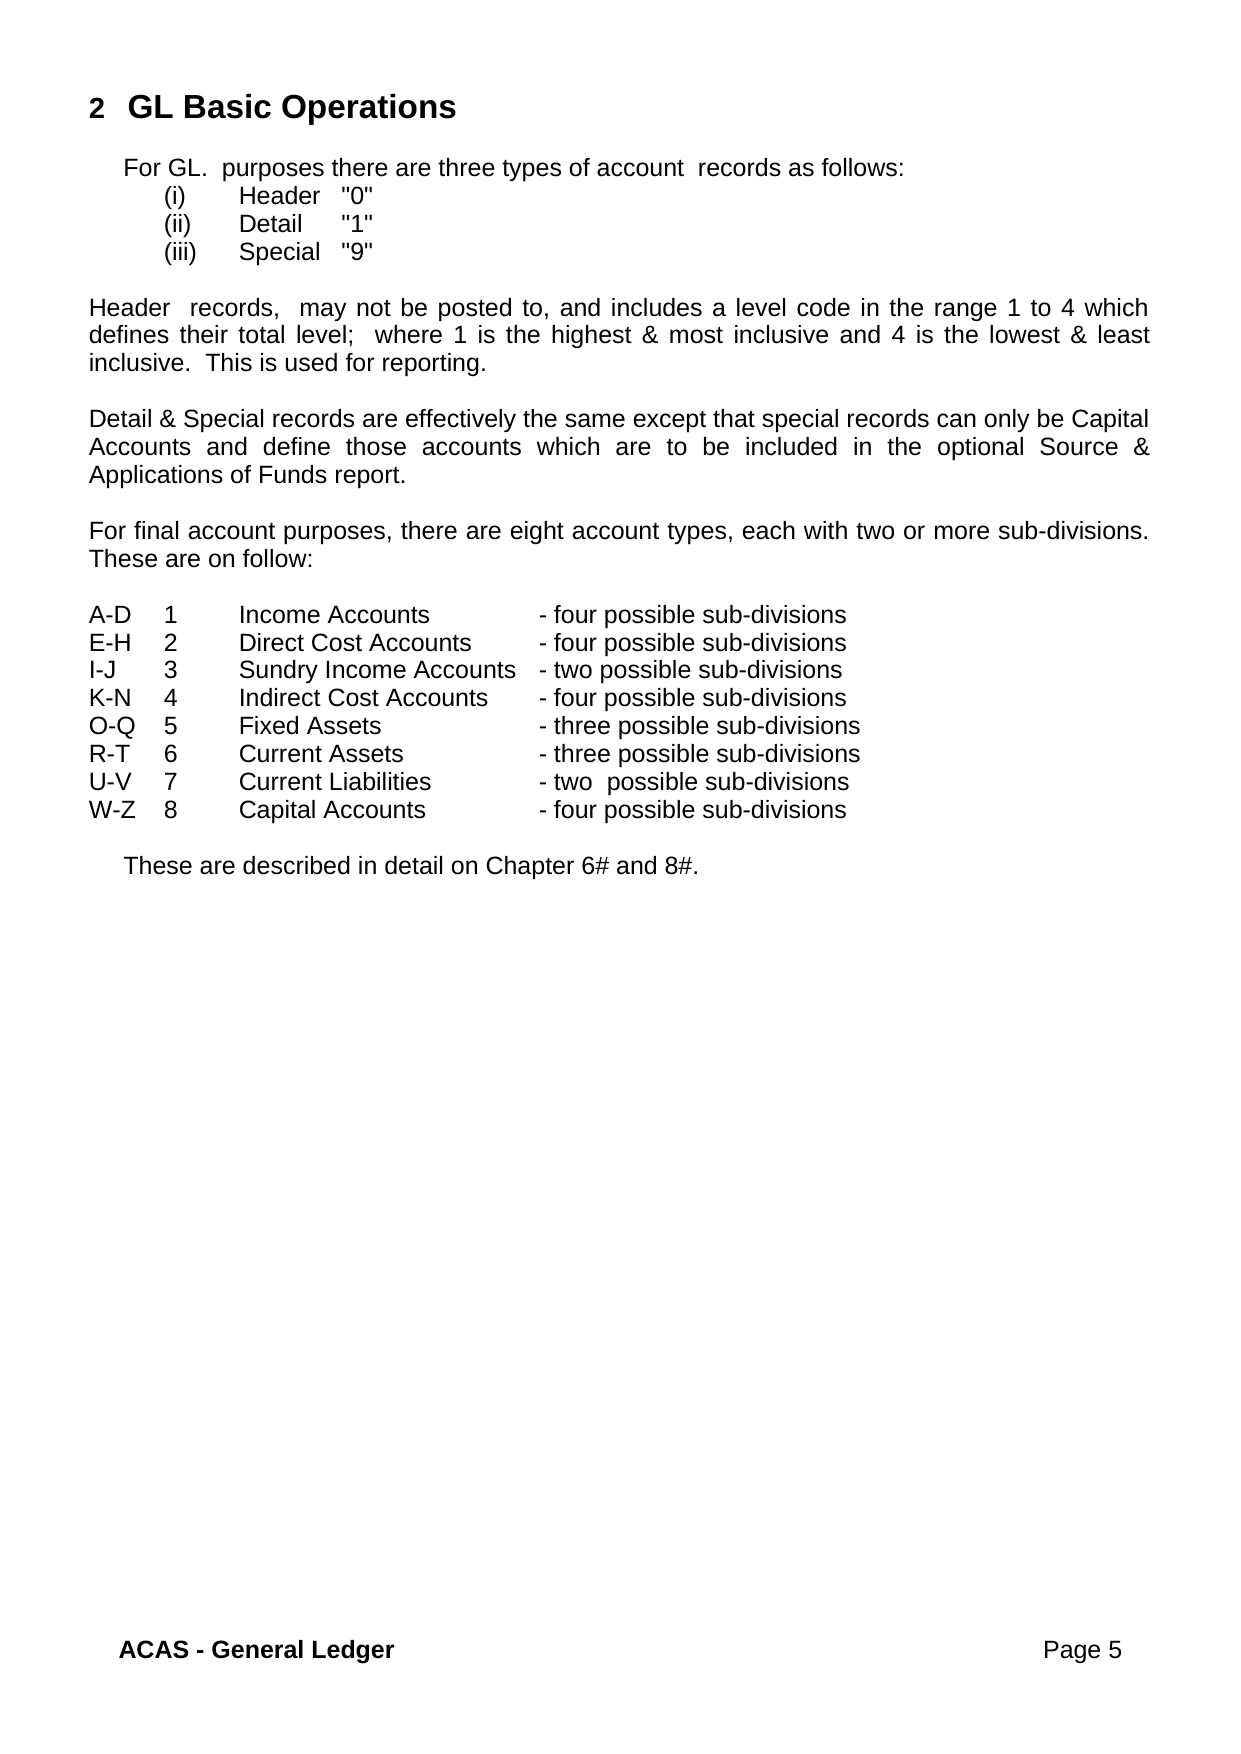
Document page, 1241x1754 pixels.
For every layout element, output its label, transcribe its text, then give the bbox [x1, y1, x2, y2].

text O-Q 5 Fixed Assets - three possible sub-divisions [88, 712, 1152, 740]
subtitle GL Basic Operations [88, 88, 1152, 126]
text U-V 7 Current Liabilities - two possible sub-divisions [88, 768, 1152, 796]
text Header records, may not be posted to, and includes a level code in the range 1 to 4 which defines their total level; where 1 is the highest & most inclusive and 4 is the lowest & least inclusive. This is used for reporting. [88, 293, 1152, 377]
text These are described in detail on Chapter 6# and 8#. [88, 852, 1152, 879]
text For GL. purposes there are three types of account records as follows: [88, 154, 1152, 182]
text (i) Header "0" [88, 182, 1152, 209]
text (ii) Detail "1" [88, 209, 1152, 237]
text For final account purposes, there are eight account types, each with two or more sub-divisions. These are on follow: [88, 517, 1152, 572]
text R-T 6 Current Assets - three possible sub-divisions [88, 740, 1152, 768]
text W-Z 8 Capital Accounts - four possible sub-divisions [88, 796, 1152, 824]
text E-H 2 Direct Cost Accounts - four possible sub-divisions [88, 628, 1152, 656]
text A-D 1 Income Accounts - four possible sub-divisions [88, 600, 1152, 628]
text Detail & Special records are effectively the same except that special records can only be Capital Accounts and define those accounts which are to be included in the optional Source & Applications of Funds report. [88, 405, 1152, 489]
text I-J 3 Sundry Income Accounts - two possible sub-divisions [88, 656, 1152, 684]
text (iii) Special "9" [88, 237, 1152, 265]
text K-N 4 Indirect Cost Accounts - four possible sub-divisions [88, 684, 1152, 712]
